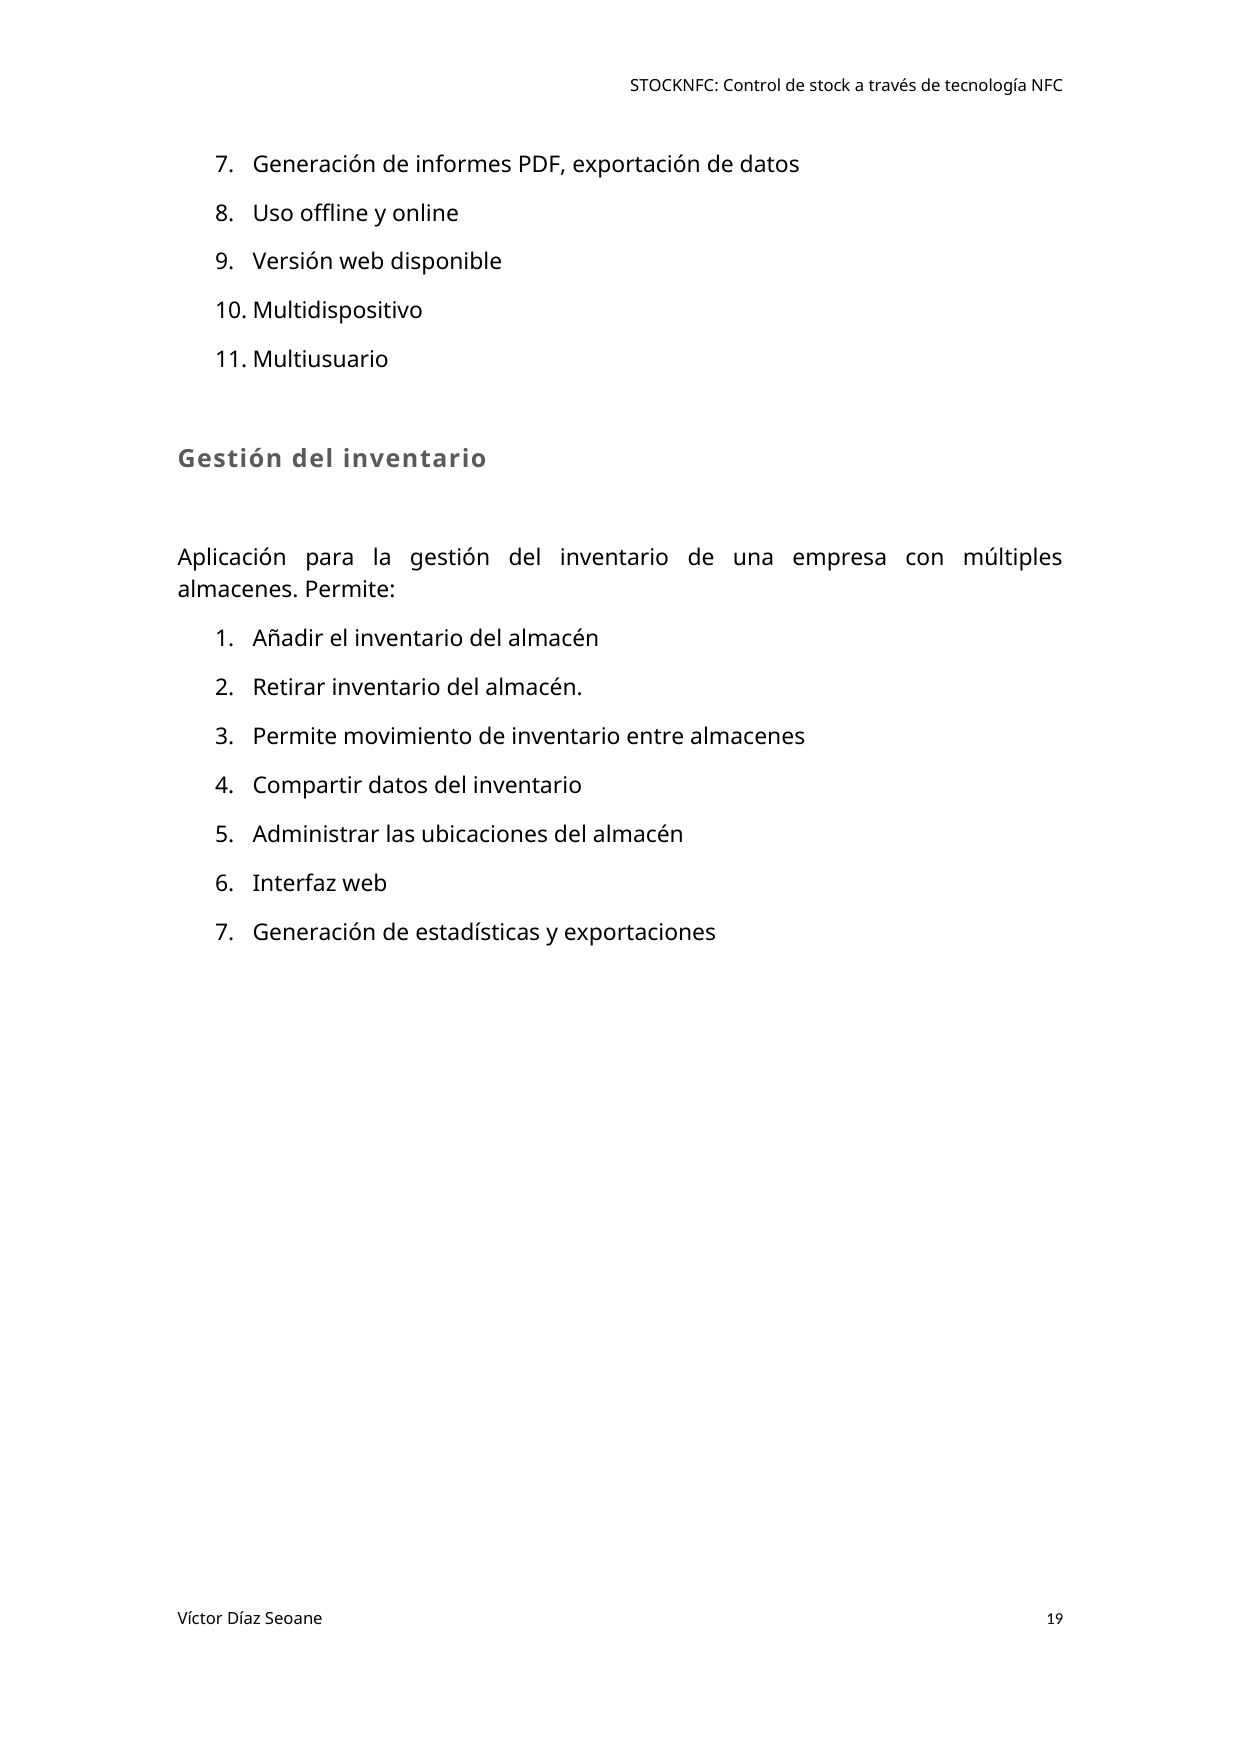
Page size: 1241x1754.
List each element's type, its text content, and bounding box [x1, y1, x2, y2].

list Añadir el inventario del almacén [215, 622, 1063, 653]
text Aplicación para la gestión del inventario de una empresa con múltiples almacenes. Permite: [177, 541, 1063, 605]
list Versión web disponible [215, 245, 1063, 277]
list Administrar las ubicaciones del almacén [215, 818, 1063, 849]
list Compartir datos del inventario [215, 769, 1063, 800]
text Gestión del inventario [177, 441, 1063, 475]
list Multidispositivo [215, 294, 1063, 325]
list Uso offline y online [215, 196, 1063, 228]
list Retirar inventario del almacén. [215, 671, 1063, 702]
list Generación de informes PDF, exportación de datos [215, 148, 1063, 179]
list Generación de estadísticas y exportaciones [215, 915, 1063, 947]
list Permite movimiento de inventario entre almacenes [215, 720, 1063, 751]
list Multiusuario [215, 343, 1063, 374]
list Interfaz web [215, 867, 1063, 898]
